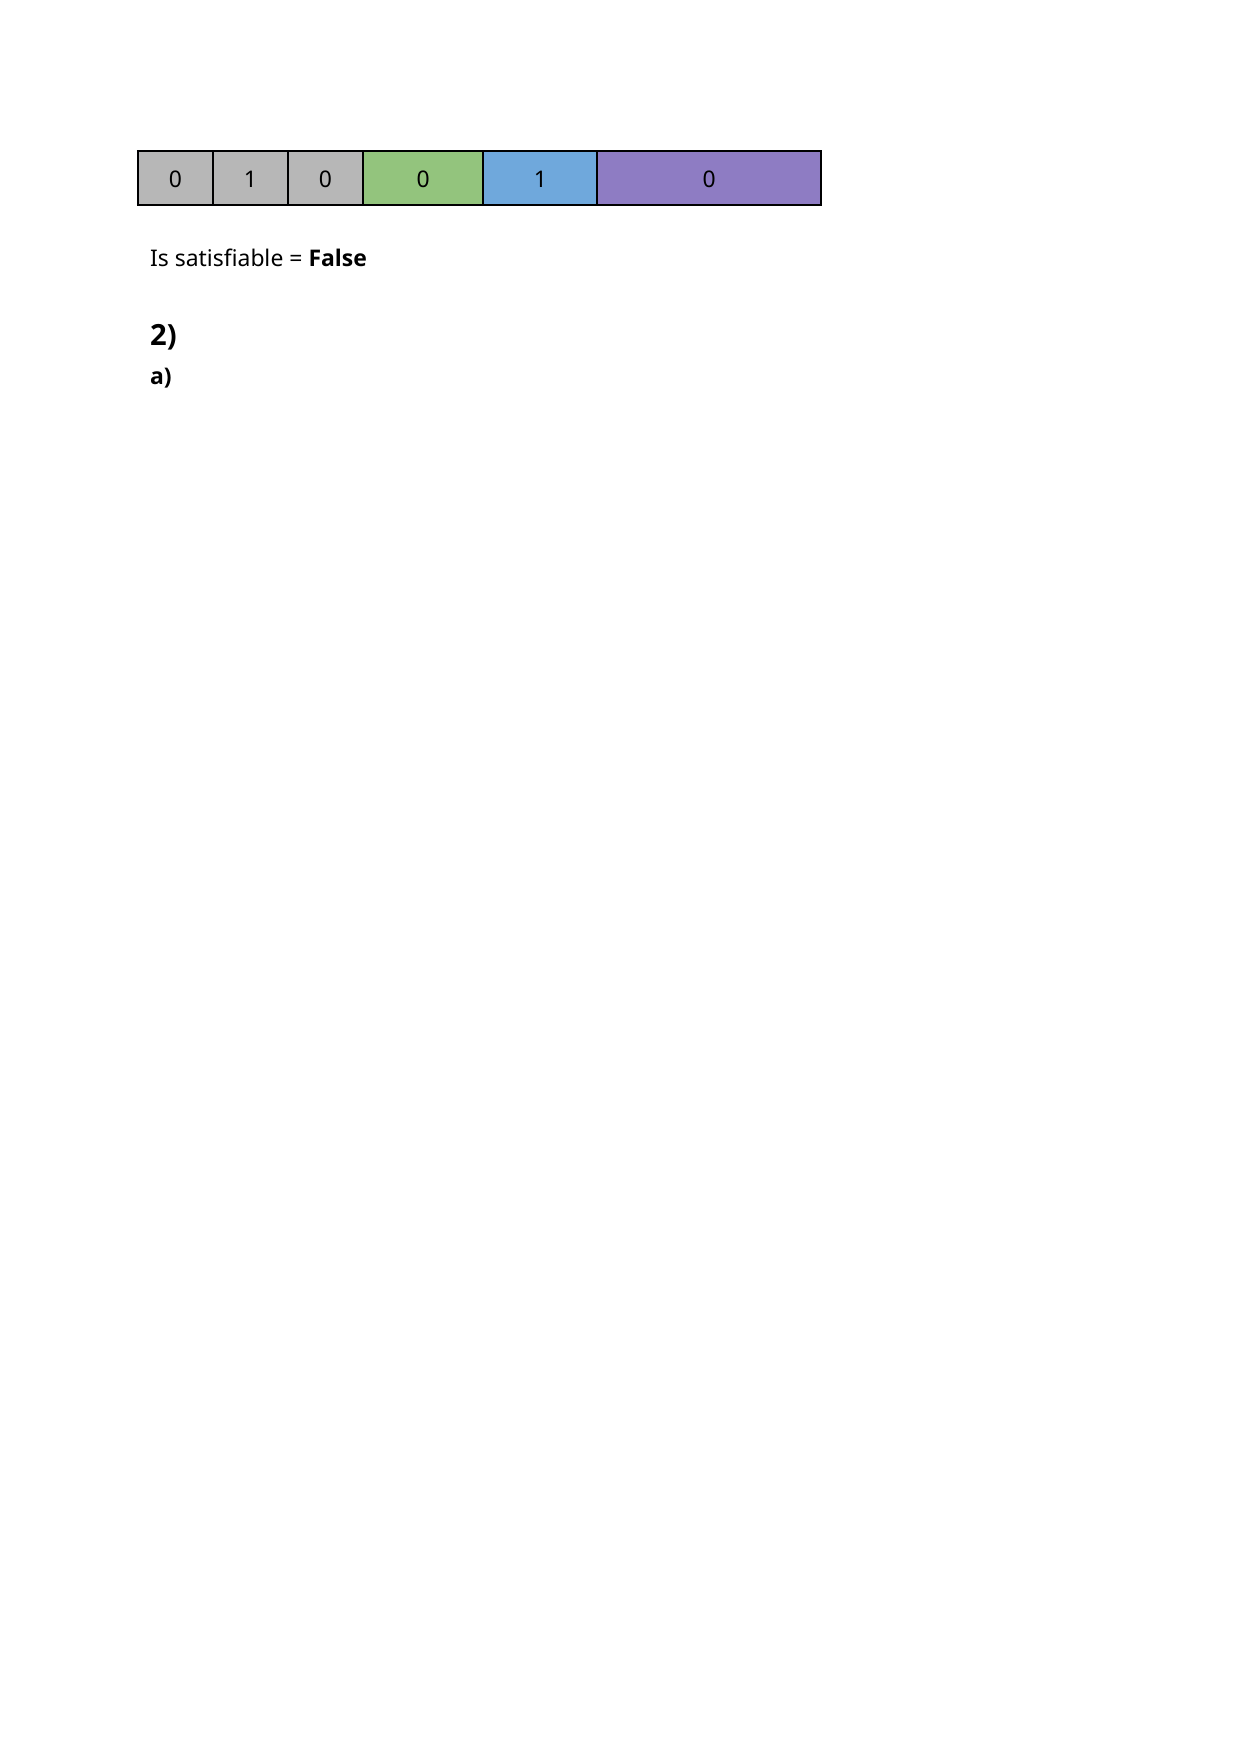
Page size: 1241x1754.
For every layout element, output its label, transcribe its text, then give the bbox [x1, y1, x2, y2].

table_cell 0 [139, 152, 212, 204]
table_cell 0 [289, 152, 362, 204]
table_cell 0 [364, 152, 482, 204]
table_cell 1 [484, 152, 596, 204]
table_cell 1 [214, 152, 287, 204]
text a) [150, 360, 1090, 391]
text Is satisfiable = False [150, 242, 1090, 273]
table_cell 0 [598, 152, 820, 204]
text 2) [150, 314, 1090, 354]
